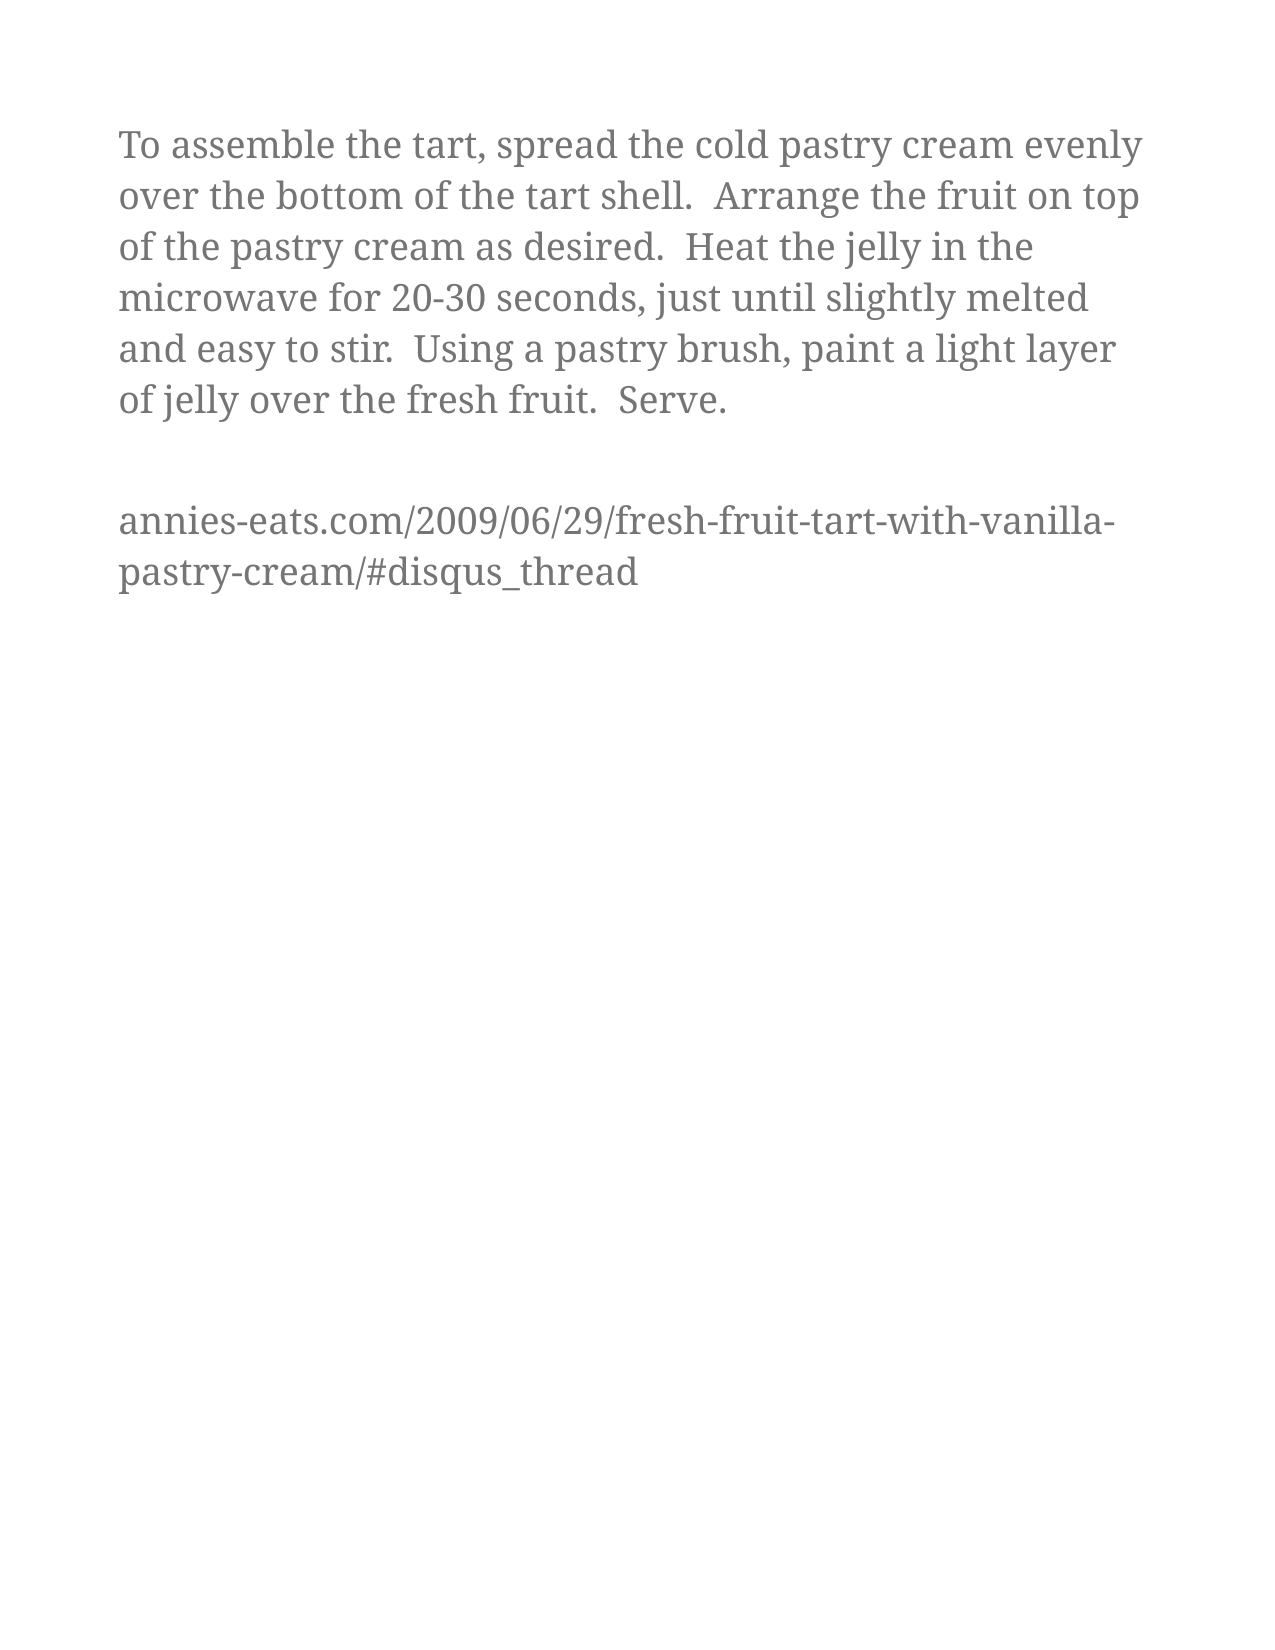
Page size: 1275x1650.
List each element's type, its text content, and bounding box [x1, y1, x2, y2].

text annies-eats.com/2009/06/29/fresh-fruit-tart-with-vanilla-pastry-cream/#disqus_thread [118, 494, 1157, 597]
text To assemble the tart, spread the cold pastry cream evenly over the bottom of the tart shell. Arrange the fruit on top of the pastry cream as desired. Heat the jelly in the microwave for 20-30 seconds, just until slightly melted and easy to stir. Using a pastry brush, paint a light layer of jelly over the fresh fruit. Serve. [118, 118, 1157, 424]
